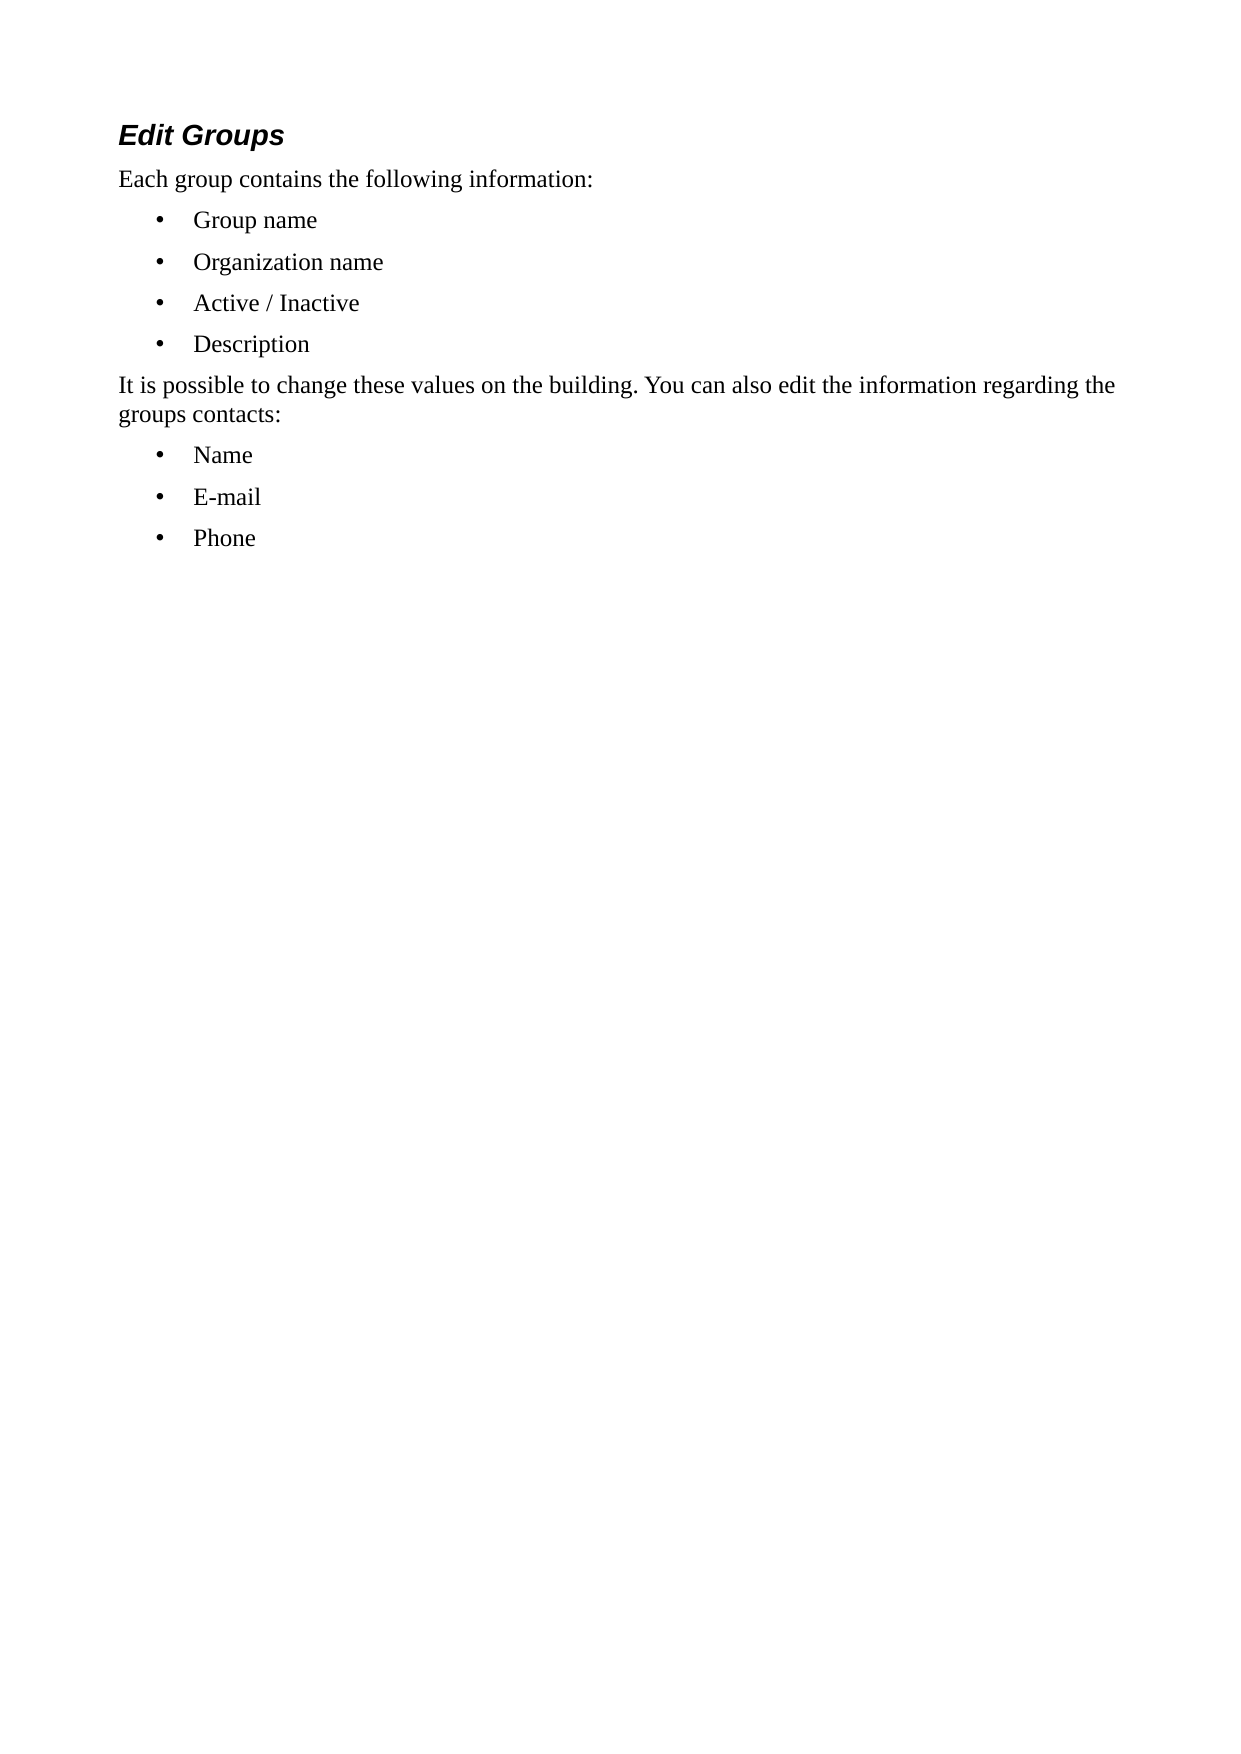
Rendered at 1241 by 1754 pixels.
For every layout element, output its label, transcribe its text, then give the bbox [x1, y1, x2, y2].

list Organization name [156, 247, 1122, 275]
list Group name [156, 205, 1122, 234]
list E-mail [156, 482, 1122, 510]
list Name [156, 440, 1122, 469]
subtitle Edit Groups [118, 118, 1122, 152]
list Active / Inactive [156, 288, 1122, 317]
list Phone [156, 523, 1122, 552]
text It is possible to change these values on the building. You can also edit the information regarding the groups contacts: [118, 370, 1122, 428]
text Each group contains the following information: [118, 164, 1122, 193]
list Description [156, 329, 1122, 358]
